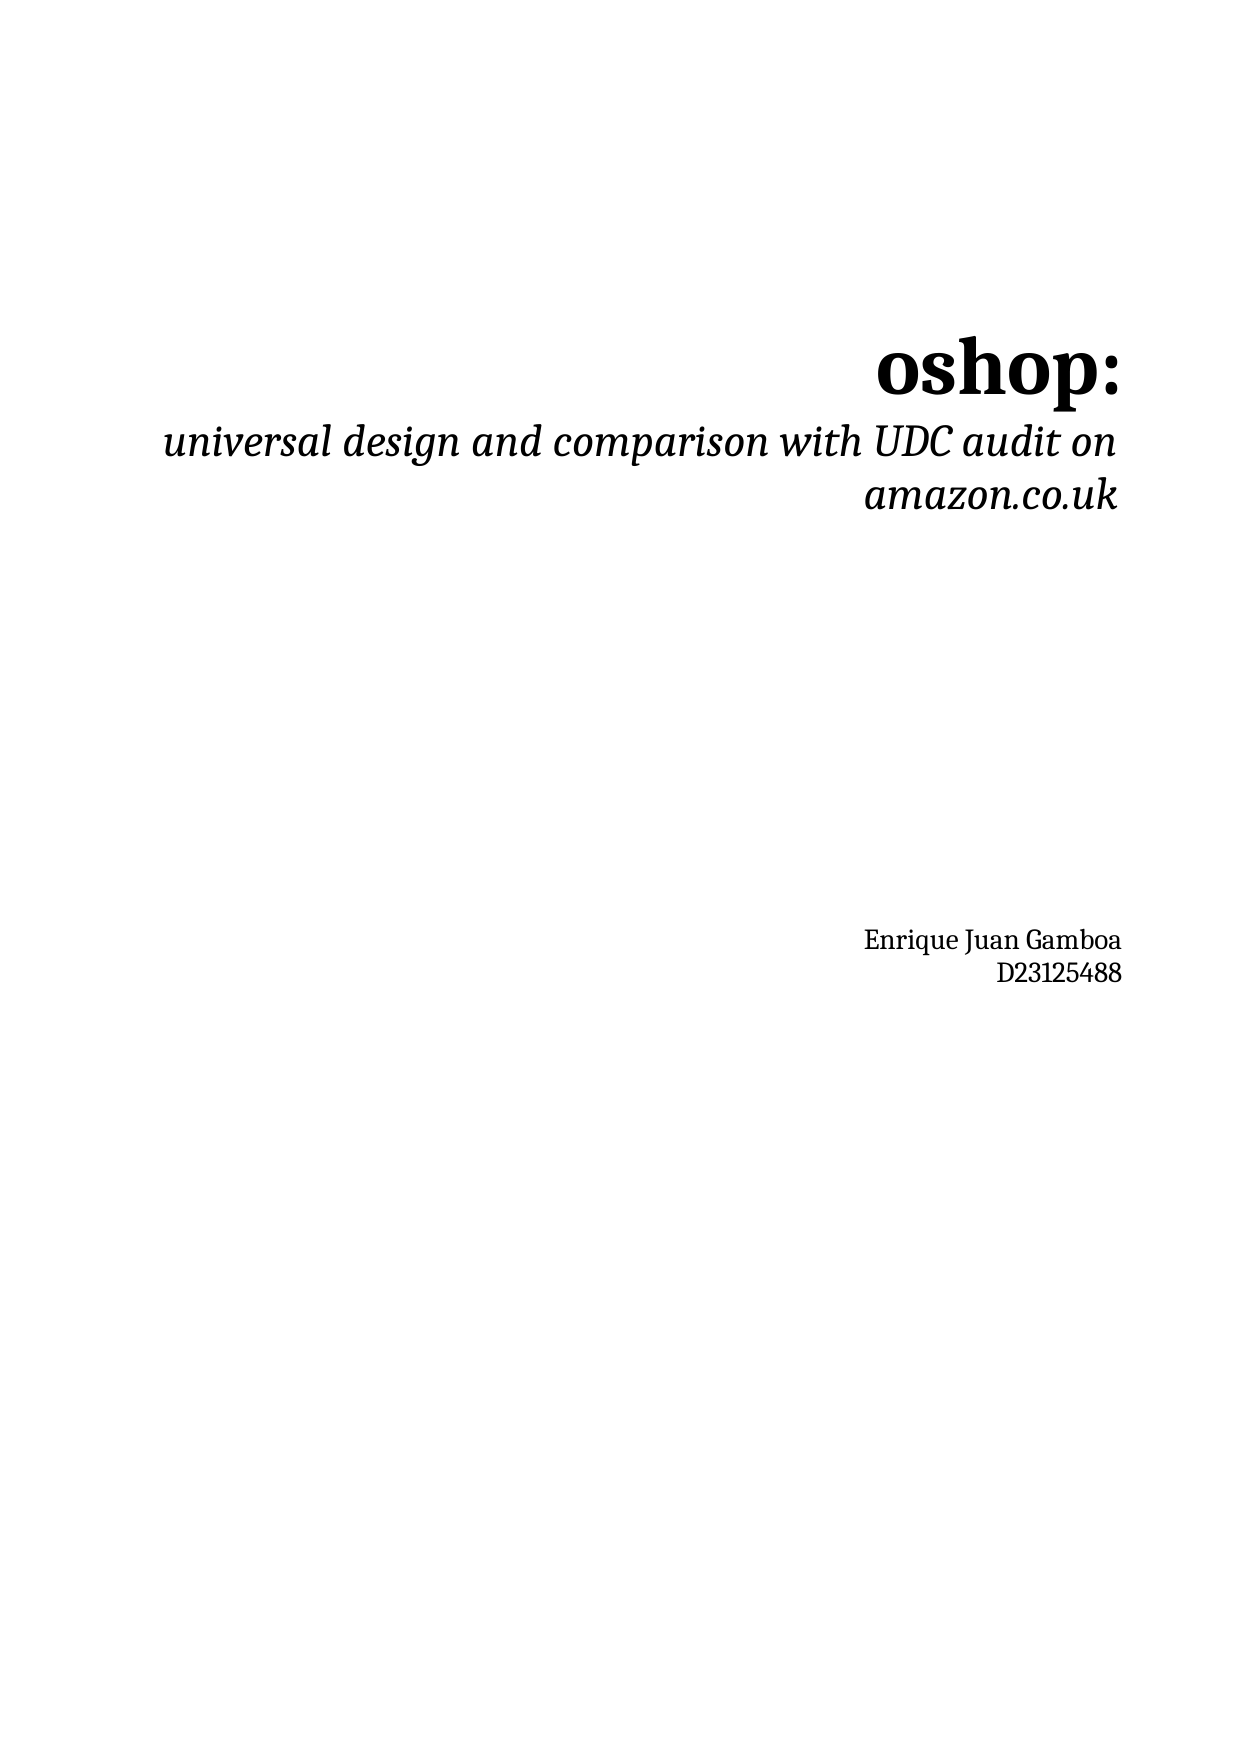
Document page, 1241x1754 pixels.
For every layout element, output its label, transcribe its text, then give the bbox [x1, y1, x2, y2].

text D23125488 [118, 957, 1122, 990]
text universal design and comparison with UDC audit on amazon.co.uk [118, 415, 1122, 521]
text Enrique Juan Gamboa [118, 923, 1122, 957]
text oshop: [118, 319, 1122, 415]
